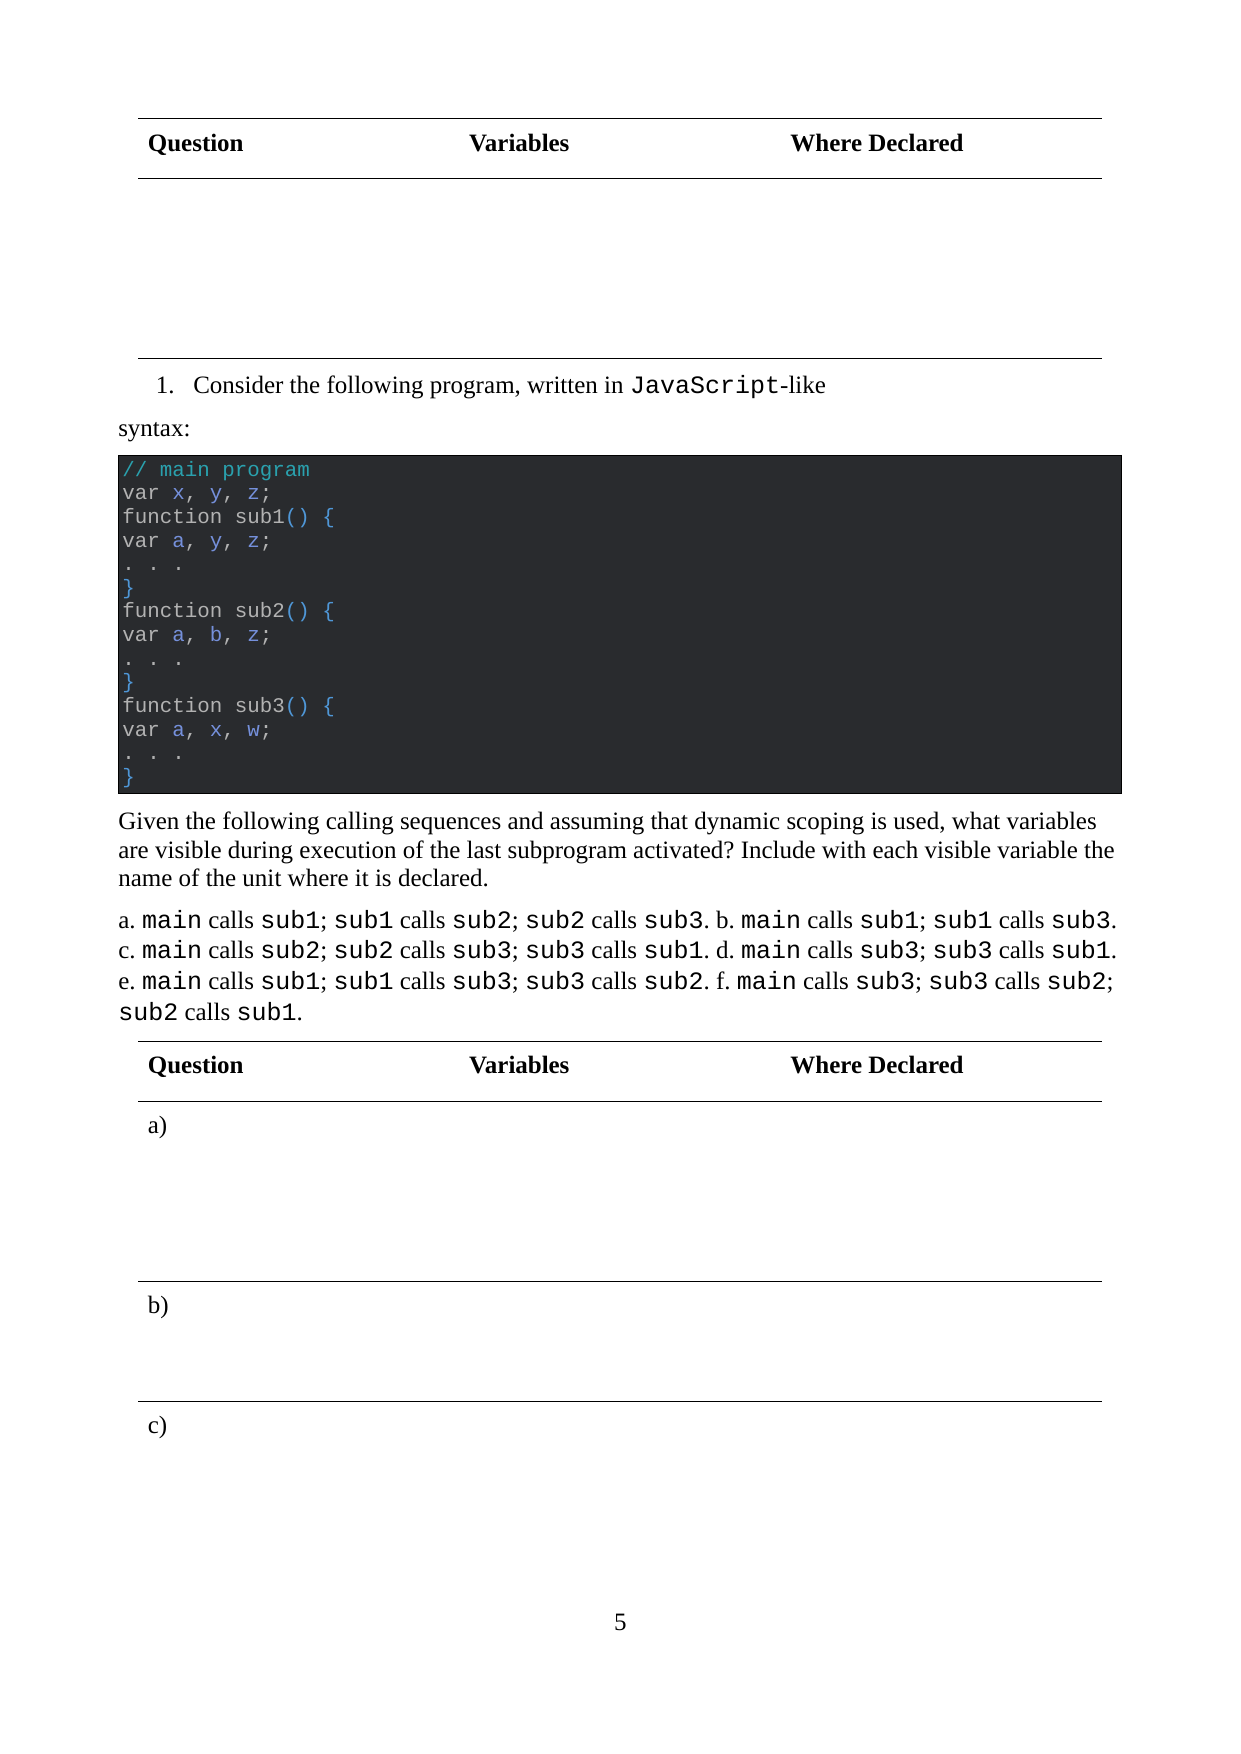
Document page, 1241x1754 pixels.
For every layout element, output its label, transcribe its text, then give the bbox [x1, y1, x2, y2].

text } [119, 667, 1121, 691]
table_header Variables [460, 119, 781, 178]
table_cell [781, 1102, 1102, 1161]
table_cell [781, 1161, 1102, 1221]
table_cell a) [138, 1102, 459, 1161]
table_cell [138, 1461, 459, 1521]
table_cell [138, 1221, 459, 1281]
table_header Question [138, 1042, 459, 1101]
text function sub3() { [119, 691, 1121, 715]
table_cell [460, 1282, 781, 1341]
table_cell [460, 1341, 781, 1401]
text var x, y, z; [119, 478, 1121, 502]
text a. main calls sub1; sub1 calls sub2; sub2 calls sub3. b. main calls sub1; sub1 calls sub3. c. main calls sub2; sub2 calls sub3; sub3 calls sub1. d. main calls sub3; sub3 calls sub1. e. main calls sub1; sub1 calls sub3; sub3 calls sub2. f. main calls sub3; sub3 calls sub2; sub2 calls sub1. [118, 905, 1122, 1028]
text } [119, 762, 1121, 793]
text var a, y, z; [119, 526, 1121, 549]
table_cell [460, 1221, 781, 1281]
table_cell [138, 1161, 459, 1221]
text syntax: [118, 413, 1122, 442]
text function sub2() { [119, 597, 1121, 620]
table_cell [460, 1402, 781, 1461]
text . . . [119, 549, 1121, 573]
table_cell c) [138, 1402, 459, 1461]
text Given the following calling sequences and assuming that dynamic scoping is used, what variables are visible during execution of the last subprogram activated? Include with each visible variable the name of the unit where it is declared. [118, 806, 1122, 892]
text . . . [119, 738, 1121, 762]
table_cell [781, 298, 1102, 358]
text . . . [119, 644, 1121, 667]
text var a, b, z; [119, 620, 1121, 644]
table_cell [781, 1221, 1102, 1281]
table_header Where Declared [781, 1042, 1102, 1101]
table_cell [460, 298, 781, 358]
text } [119, 573, 1121, 597]
text function sub1() { [119, 502, 1121, 526]
table_cell [781, 238, 1102, 298]
table_header Where Declared [781, 119, 1102, 178]
table_cell [138, 298, 459, 358]
table_cell [138, 179, 459, 238]
table_cell [460, 1161, 781, 1221]
table_cell [138, 1341, 459, 1401]
table_cell [460, 1102, 781, 1161]
table_cell [460, 238, 781, 298]
text var a, x, w; [119, 715, 1121, 738]
list Consider the following program, written in JavaScript-like [156, 370, 1122, 401]
table_cell [781, 1402, 1102, 1461]
table_cell [781, 179, 1102, 238]
table_cell [460, 179, 781, 238]
table_cell [781, 1461, 1102, 1521]
text // main program [119, 456, 1121, 478]
table_header Variables [460, 1042, 781, 1101]
table_cell [460, 1461, 781, 1521]
table_cell [138, 238, 459, 298]
table_cell [781, 1341, 1102, 1401]
table_cell b) [138, 1282, 459, 1341]
table_header Question [138, 119, 459, 178]
table_cell [781, 1282, 1102, 1341]
